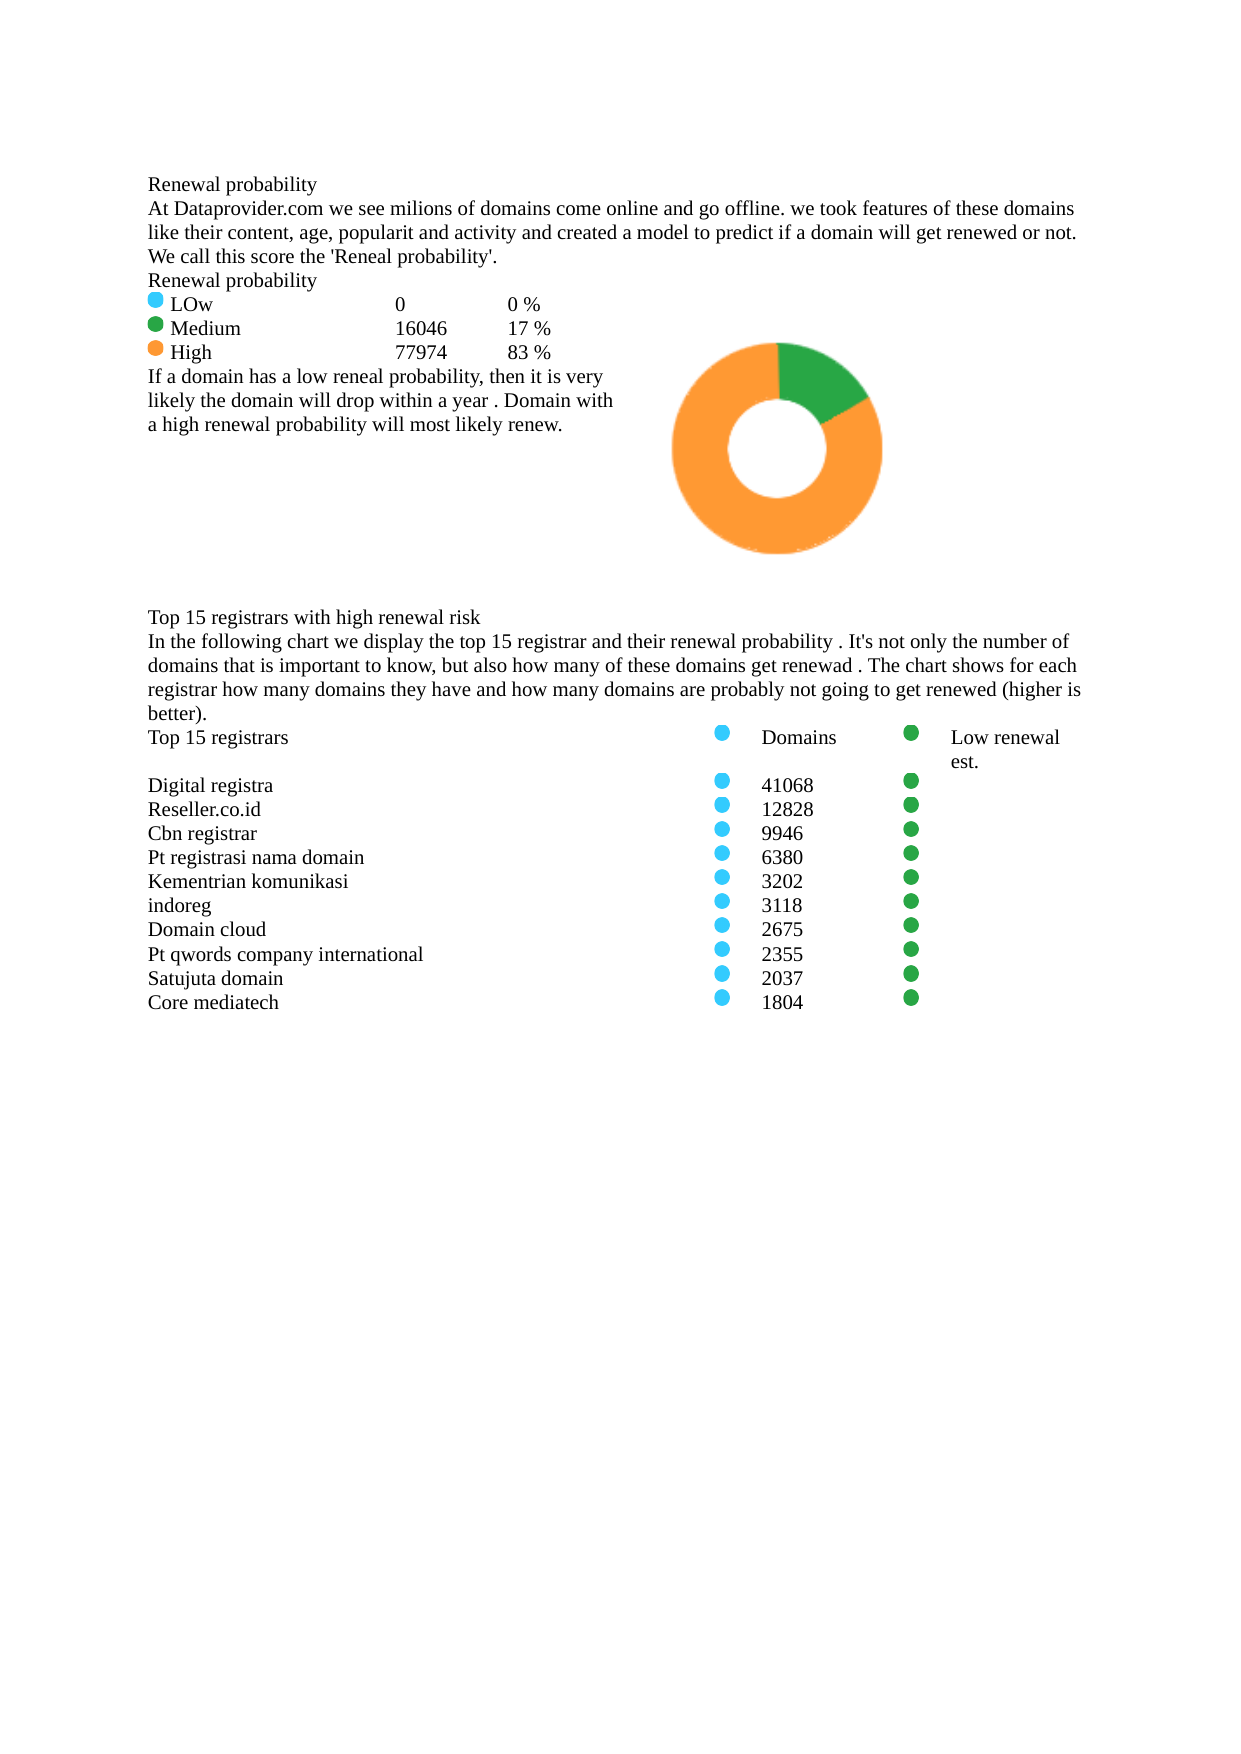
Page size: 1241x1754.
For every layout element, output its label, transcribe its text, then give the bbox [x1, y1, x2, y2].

table_cell [951, 773, 1092, 797]
picture [714, 869, 730, 885]
table_header [714, 725, 761, 773]
picture [147, 316, 164, 332]
picture [903, 917, 919, 933]
picture [714, 941, 730, 957]
table_header [148, 292, 170, 316]
table_cell [903, 869, 951, 893]
table_cell [714, 821, 761, 845]
picture [147, 292, 164, 308]
table_cell [951, 966, 1092, 989]
table_cell [951, 845, 1092, 869]
table_cell [714, 918, 761, 941]
table_cell 16046 [395, 316, 507, 340]
table_header 0 [395, 292, 507, 316]
table_cell [714, 990, 761, 1014]
table_cell [714, 773, 761, 797]
text Renewal probability [148, 268, 1092, 292]
picture [903, 773, 919, 789]
picture [620, 292, 933, 605]
picture [714, 893, 730, 909]
table_cell [714, 869, 761, 893]
table_cell 2037 [761, 966, 903, 989]
table_cell 12828 [761, 797, 903, 821]
picture [714, 797, 730, 813]
picture [903, 821, 919, 837]
text Top 15 registrars with high renewal risk [148, 604, 1092, 629]
table_header Domains [761, 725, 903, 773]
picture [714, 965, 730, 982]
table_cell 3118 [761, 893, 903, 917]
table_cell [431, 941, 714, 966]
table_cell 3202 [761, 869, 903, 893]
picture [714, 989, 730, 1006]
table_cell [903, 941, 951, 966]
picture [714, 845, 730, 861]
table_cell Cbn registrar [148, 821, 431, 845]
text If a domain has a low reneal probability, then it is very likely the domain will drop within a year . Domain with a high renewal probability will most likely renew. [148, 364, 620, 436]
table_cell [903, 773, 951, 797]
picture [903, 989, 919, 1006]
picture [903, 797, 919, 813]
table_cell 2355 [761, 941, 903, 966]
picture [903, 845, 919, 861]
table_cell [951, 797, 1092, 821]
table_cell Core mediatech [148, 990, 431, 1014]
table_cell [951, 990, 1092, 1014]
table_cell 9946 [761, 821, 903, 845]
table_cell [903, 966, 951, 989]
table_cell [148, 340, 170, 364]
picture [903, 869, 919, 885]
table_header LOw [170, 292, 395, 316]
text In the following chart we display the top 15 registrar and their renewal probability . It's not only the number of domains that is important to know, but also how many of these domains get renewad . The chart shows for each registrar how many domains they have and how many domains are probably not going to get renewed (higher is better). [148, 629, 1092, 725]
table_header Top 15 registrars [148, 725, 431, 773]
table_cell 83 % [508, 340, 620, 364]
table_cell [951, 941, 1092, 966]
table_cell indoreg [148, 893, 431, 917]
table_cell 17 % [508, 316, 620, 340]
picture [714, 773, 730, 789]
table_cell Pt qwords company international [148, 941, 431, 966]
picture [714, 821, 730, 837]
table_cell [951, 893, 1092, 917]
table_cell [431, 966, 714, 989]
table_cell [431, 797, 714, 821]
table_cell [431, 869, 714, 893]
table_header Low renewal est. [951, 725, 1092, 773]
table_cell [431, 918, 714, 941]
picture [714, 725, 730, 741]
table_cell 2675 [761, 918, 903, 941]
table_cell [951, 918, 1092, 941]
table_cell [714, 966, 761, 989]
table_cell [903, 821, 951, 845]
table_cell Domain cloud [148, 918, 431, 941]
table_header 0 % [508, 292, 620, 316]
table_cell [903, 893, 951, 917]
picture [147, 340, 164, 356]
picture [903, 941, 919, 957]
table_cell [714, 797, 761, 821]
table_cell 1804 [761, 990, 903, 1014]
table_cell [903, 990, 951, 1014]
table_cell [903, 918, 951, 941]
table_cell 41068 [761, 773, 903, 797]
table_cell [431, 845, 714, 869]
table_cell [951, 821, 1092, 845]
table_cell Digital registra [148, 773, 431, 797]
table_cell Satujuta domain [148, 966, 431, 989]
table_cell [431, 821, 714, 845]
table_header [431, 725, 714, 773]
picture [903, 965, 919, 982]
text At Dataprovider.com we see milions of domains come online and go offline. we took features of these domains like their content, age, popularit and activity and created a model to predict if a domain will get renewed or not. We call this score the 'Reneal probability'. [148, 196, 1092, 268]
table_cell Medium [170, 316, 395, 340]
picture [903, 893, 919, 909]
text Renewal probability [148, 172, 1092, 196]
table_cell Kementrian komunikasi [148, 869, 431, 893]
table_cell Pt registrasi nama domain [148, 845, 431, 869]
table_cell [714, 893, 761, 917]
table_cell [148, 316, 170, 340]
table_cell [714, 941, 761, 966]
table_cell [714, 845, 761, 869]
table_cell Reseller.co.id [148, 797, 431, 821]
table_cell High [170, 340, 395, 364]
table_cell [431, 893, 714, 917]
table_cell [903, 797, 951, 821]
picture [903, 725, 919, 741]
table_cell [431, 990, 714, 1014]
table_cell 77974 [395, 340, 507, 364]
table_header [903, 725, 951, 773]
table_cell [431, 773, 714, 797]
table_cell [951, 869, 1092, 893]
table_cell 6380 [761, 845, 903, 869]
table_cell [903, 845, 951, 869]
picture [714, 917, 730, 933]
